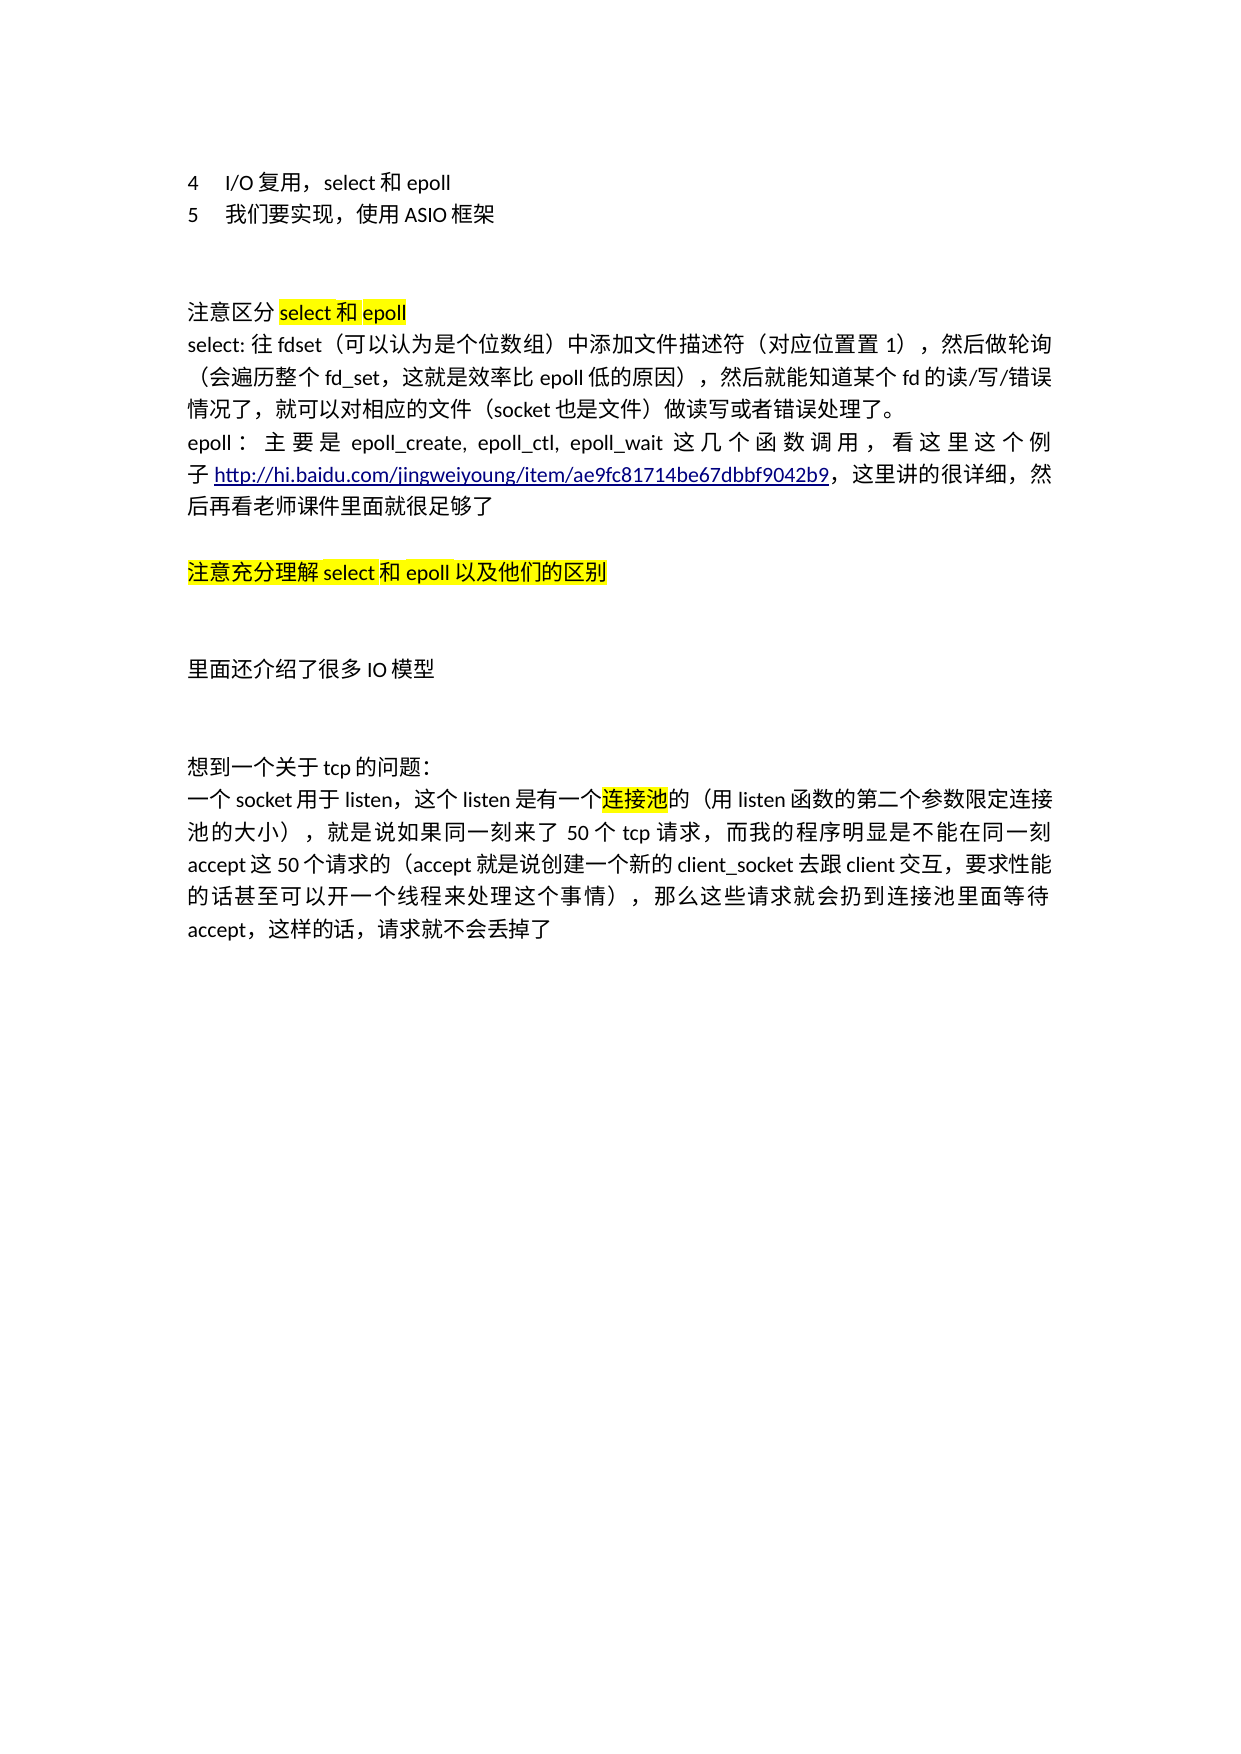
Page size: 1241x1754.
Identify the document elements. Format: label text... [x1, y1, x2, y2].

text 一个socket用于listen，这个listen是有一个连接池的（用listen函数的第二个参数限定连接池的大小），就是说如果同一刻来了50个tcp请求，而我的程序明显是不能在同一刻accept这50个请求的（accept就是说创建一个新的client_socket去跟client交互，要求性能的话甚至可以开一个线程来处理这个事情），那么这些请求就会扔到连接池里面等待accept，这样的话，请求就不会丢掉了 [187, 779, 1053, 942]
list 我们要实现，使用ASIO框架 [187, 194, 1053, 227]
text select: 往fdset（可以认为是个位数组）中添加文件描述符（对应位置置1），然后做轮询（会遍历整个fd_set，这就是效率比epoll低的原因），然后就能知道某个fd的读/写/错误情况了，就可以对相应的文件（socket也是文件）做读写或者错误处理了。 [187, 324, 1053, 422]
text epoll：主要是epoll_create, epoll_ctl, epoll_wait这几个函数调用，看这里这个例子http://hi.baidu.com/jingweiyoung/item/ae9fc81714be67dbbf9042b9，这里讲的很详细，然后再看老师课件里面就很足够了 [187, 422, 1053, 519]
text 注意充分理解select和epoll以及他们的区别 [187, 552, 1053, 584]
text 注意区分select 和epoll [187, 292, 1053, 324]
text 里面还介绍了很多IO模型 [187, 649, 1053, 682]
list I/O复用，select 和epoll [187, 162, 1053, 194]
text 想到一个关于tcp的问题： [187, 747, 1053, 779]
